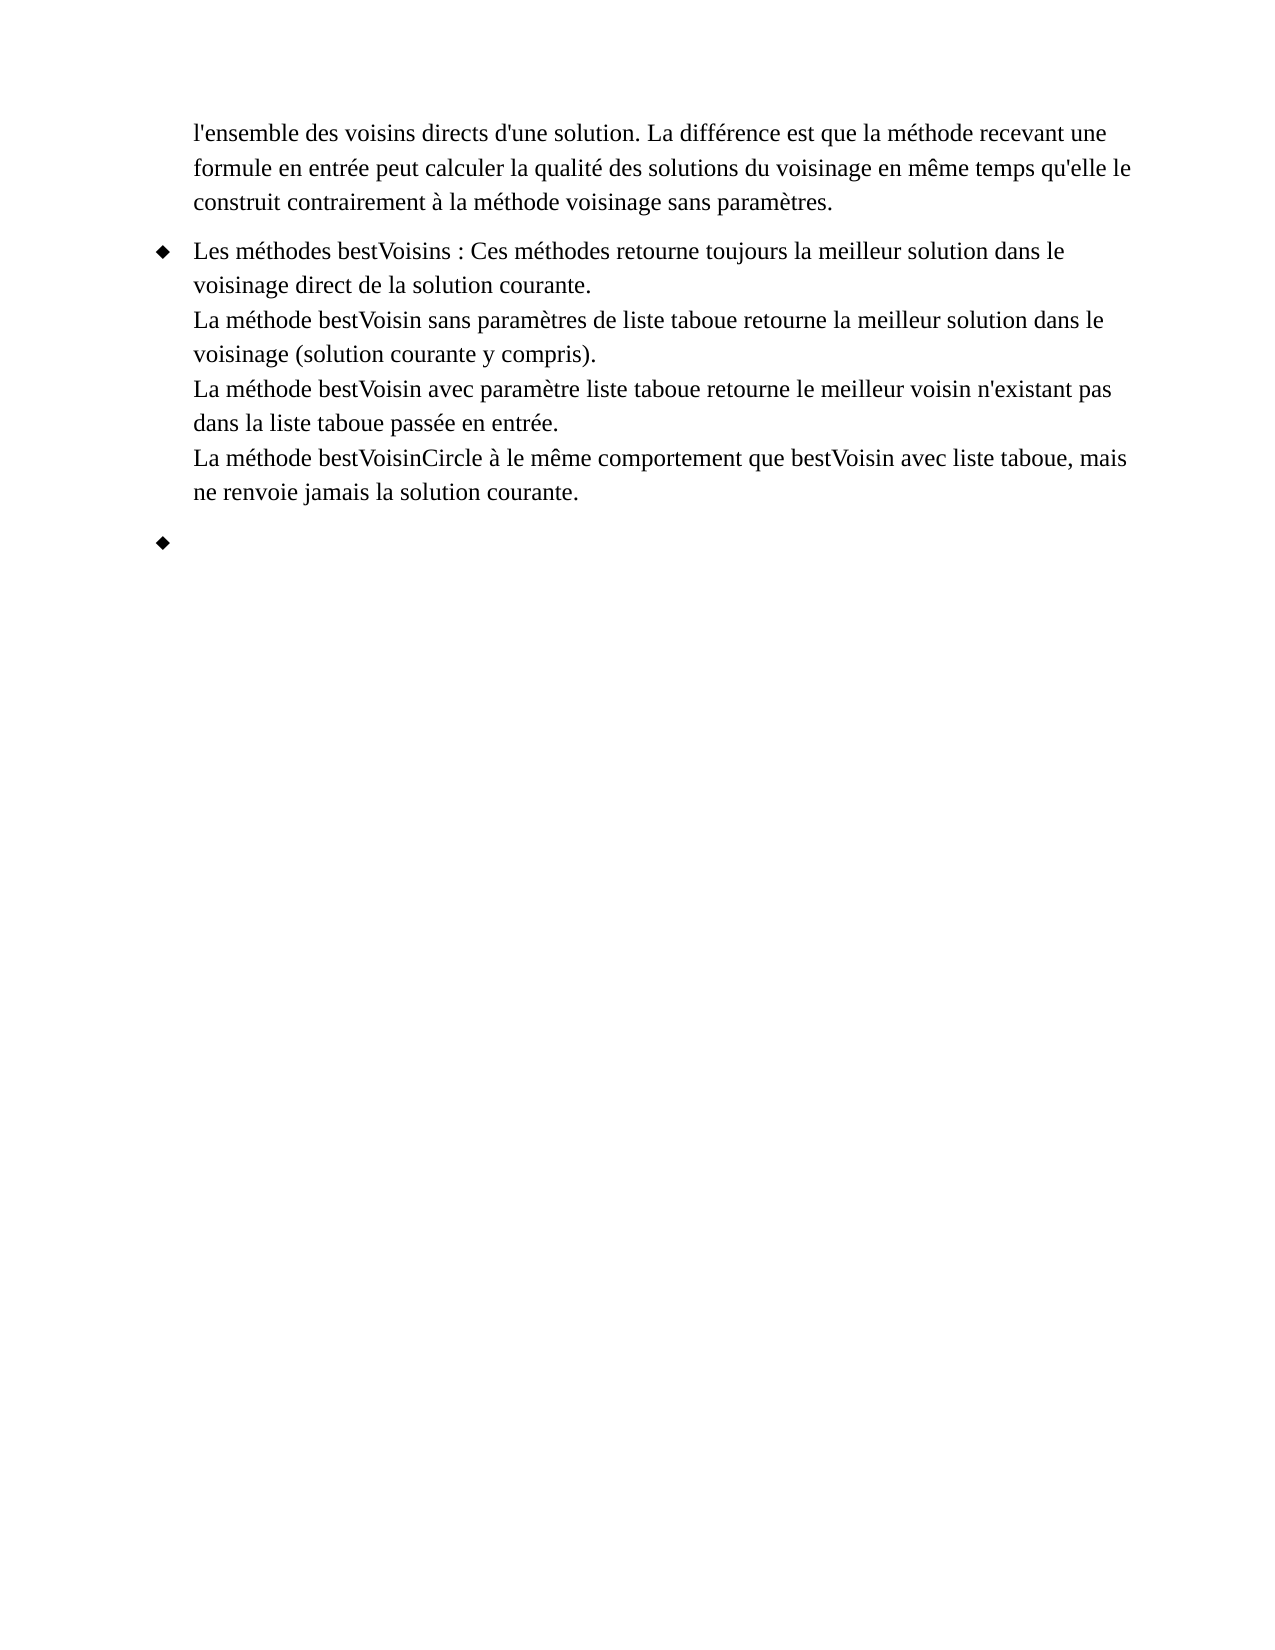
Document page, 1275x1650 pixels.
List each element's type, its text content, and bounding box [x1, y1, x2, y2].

list Les méthodes bestVoisins : Ces méthodes retourne toujours la meilleur solution dans le voisinage direct de la solution courante. La méthode bestVoisin sans paramètres de liste taboue retourne la meilleur solution dans le voisinage (solution courante y compris). La méthode bestVoisin avec paramètre liste taboue retourne le meilleur voisin n'existant pas dans la liste taboue passée en entrée. La méthode bestVoisinCircle à le même comportement que bestVoisin avec liste taboue, mais ne renvoie jamais la solution courante. [156, 236, 1157, 506]
list l'ensemble des voisins directs d'une solution. La différence est que la méthode recevant une formule en entrée peut calculer la qualité des solutions du voisinage en même temps qu'elle le construit contrairement à la méthode voisinage sans paramètres. [156, 118, 1157, 216]
